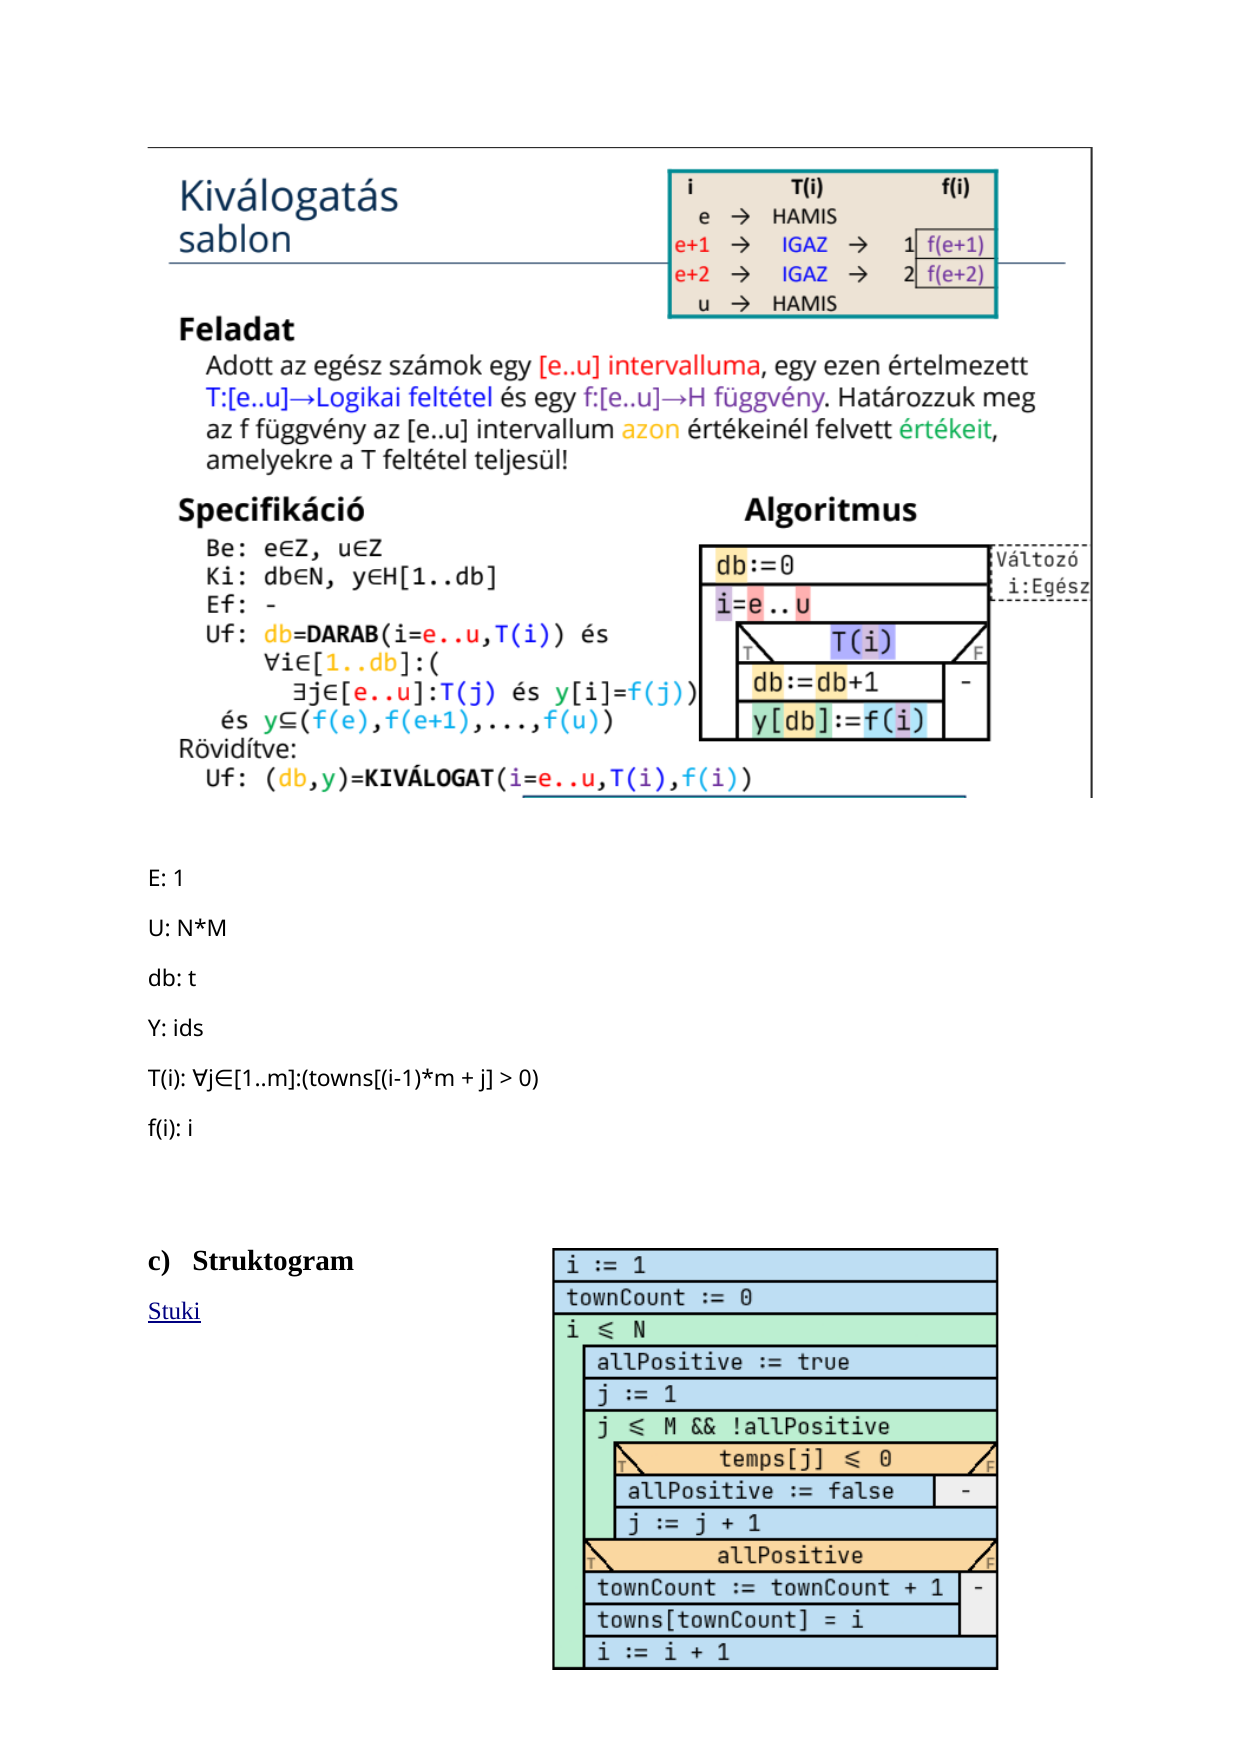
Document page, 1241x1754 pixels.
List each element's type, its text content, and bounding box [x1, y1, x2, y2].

table_cell f(i): i [148, 1113, 1093, 1162]
list Struktogram [148, 1243, 1093, 1277]
text [999, 1296, 1093, 1325]
picture [147, 147, 1093, 798]
table_cell Y: ids [148, 1013, 1093, 1062]
table_header E: 1 [148, 863, 1093, 912]
table_cell T(i): ∀j∈[1..m]:(towns[(i-1)*m + j] > 0) [148, 1063, 1093, 1112]
table_cell U: N*M [148, 913, 1093, 962]
text Stuki [148, 1296, 552, 1325]
table_cell db: t [148, 963, 1093, 1012]
picture [552, 1248, 999, 1670]
